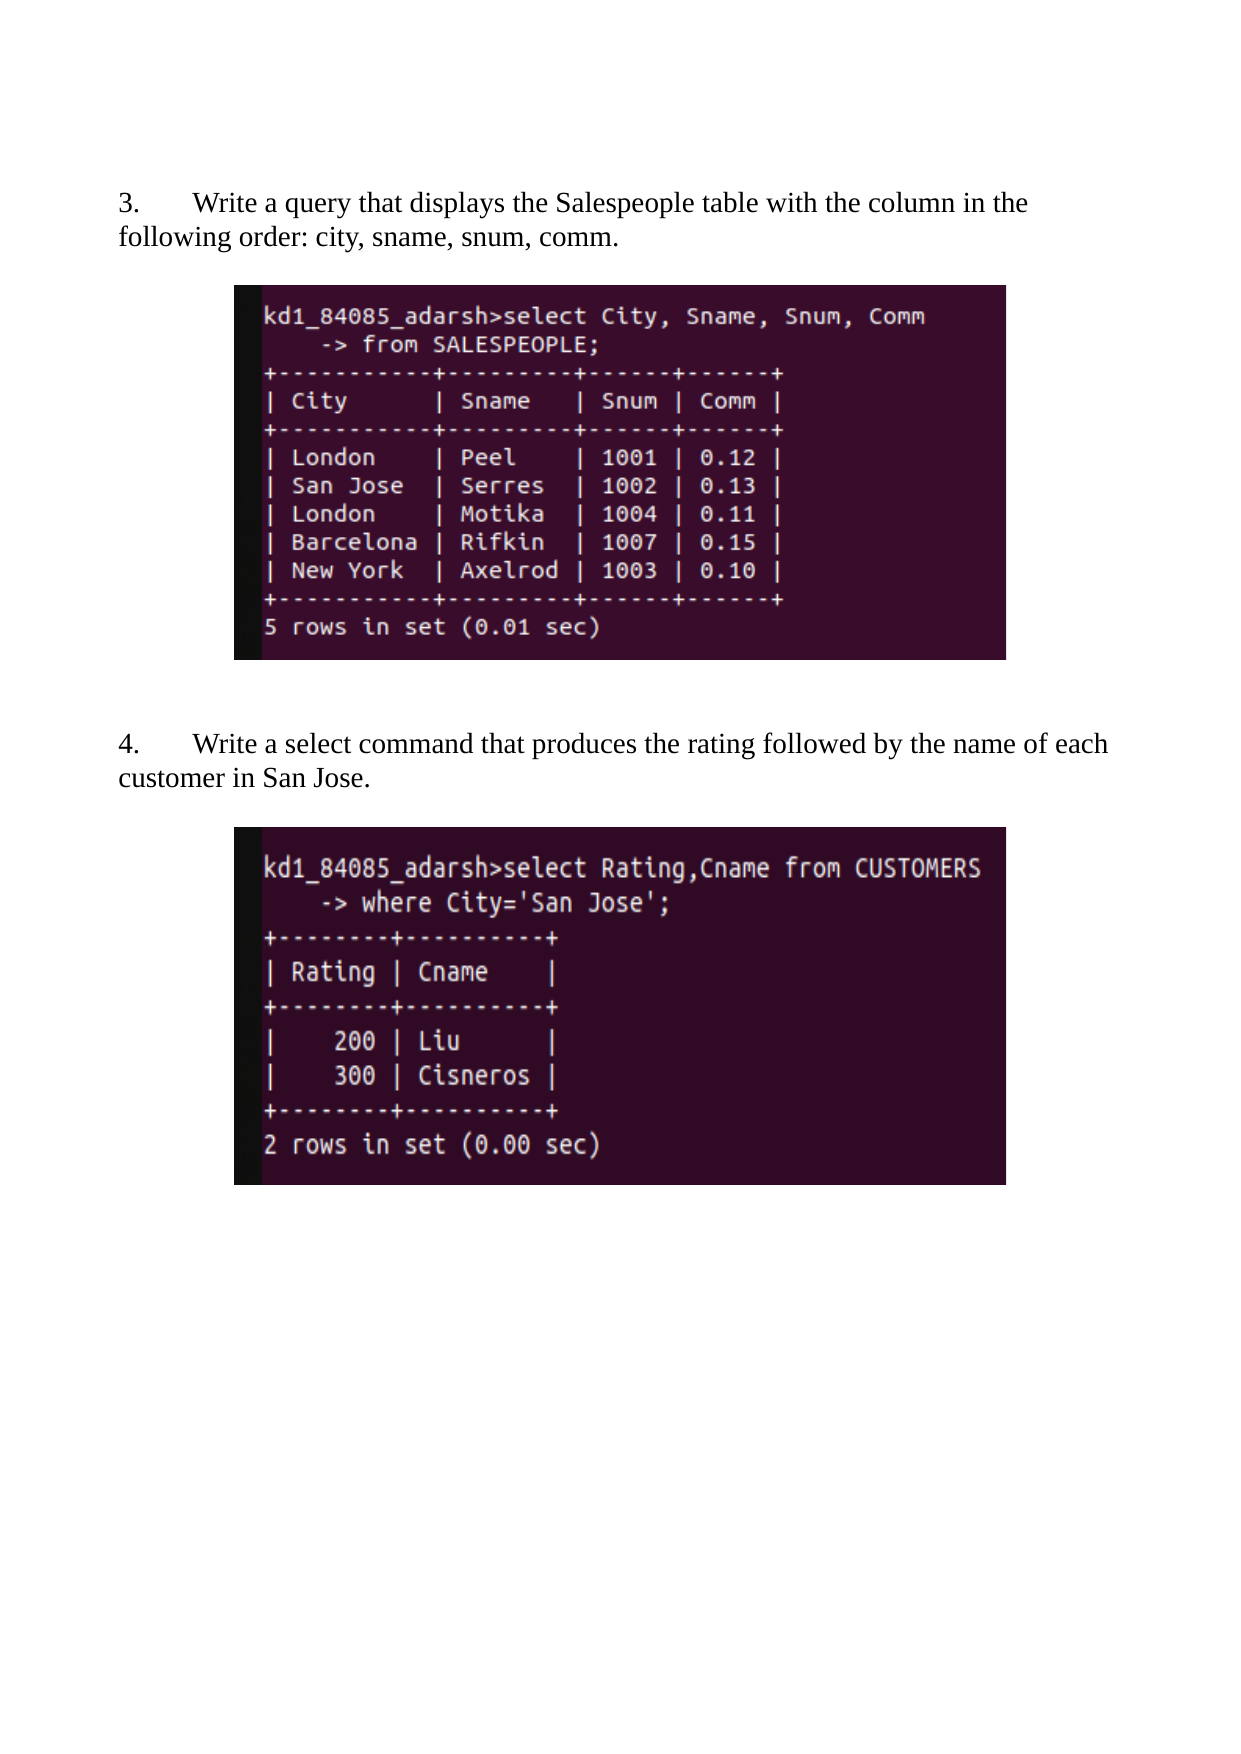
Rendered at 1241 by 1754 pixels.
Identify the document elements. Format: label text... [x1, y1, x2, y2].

text 4. Write a select command that produces the rating followed by the name of each customer in San Jose. [118, 726, 1122, 793]
text 3. Write a query that displays the Salespeople table with the column in the following order: city, sname, snum, comm. [118, 185, 1122, 252]
picture [234, 285, 1007, 660]
picture [234, 827, 1007, 1185]
